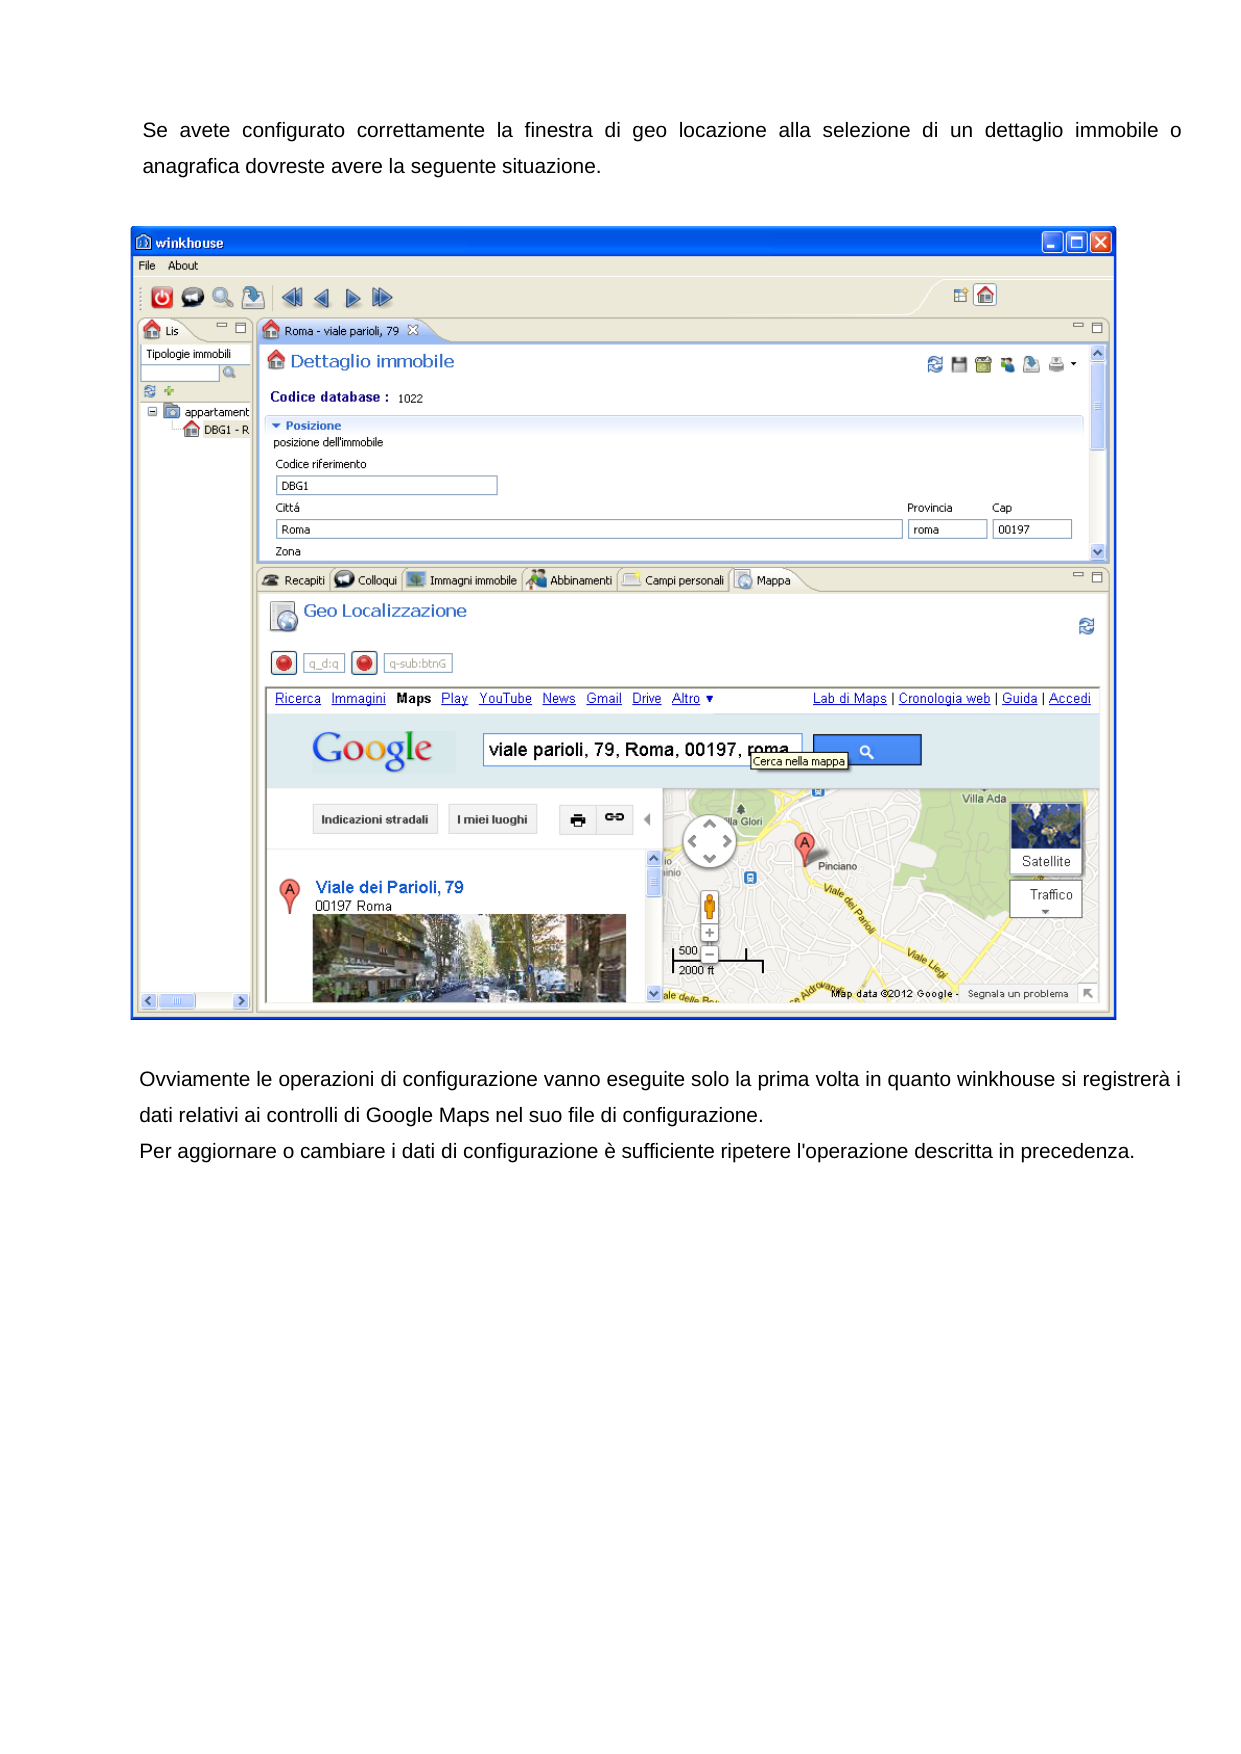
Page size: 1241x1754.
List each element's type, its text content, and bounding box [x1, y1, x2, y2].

picture [130, 226, 1117, 1020]
text Per aggiornare o cambiare i dati di configurazione è sufficiente ripetere l'operazione descritta in precedenza. [139, 1139, 1183, 1163]
text Se avete configurato correttamente la finestra di geo locazione alla selezione di un dettaglio immobile o anagrafica dovreste avere la seguente situazione. [142, 118, 1183, 178]
text Ovviamente le operazioni di configurazione vanno eseguite solo la prima volta in quanto winkhouse si registrerà i dati relativi ai controlli di Google Maps nel suo file di configurazione. [139, 1067, 1183, 1127]
